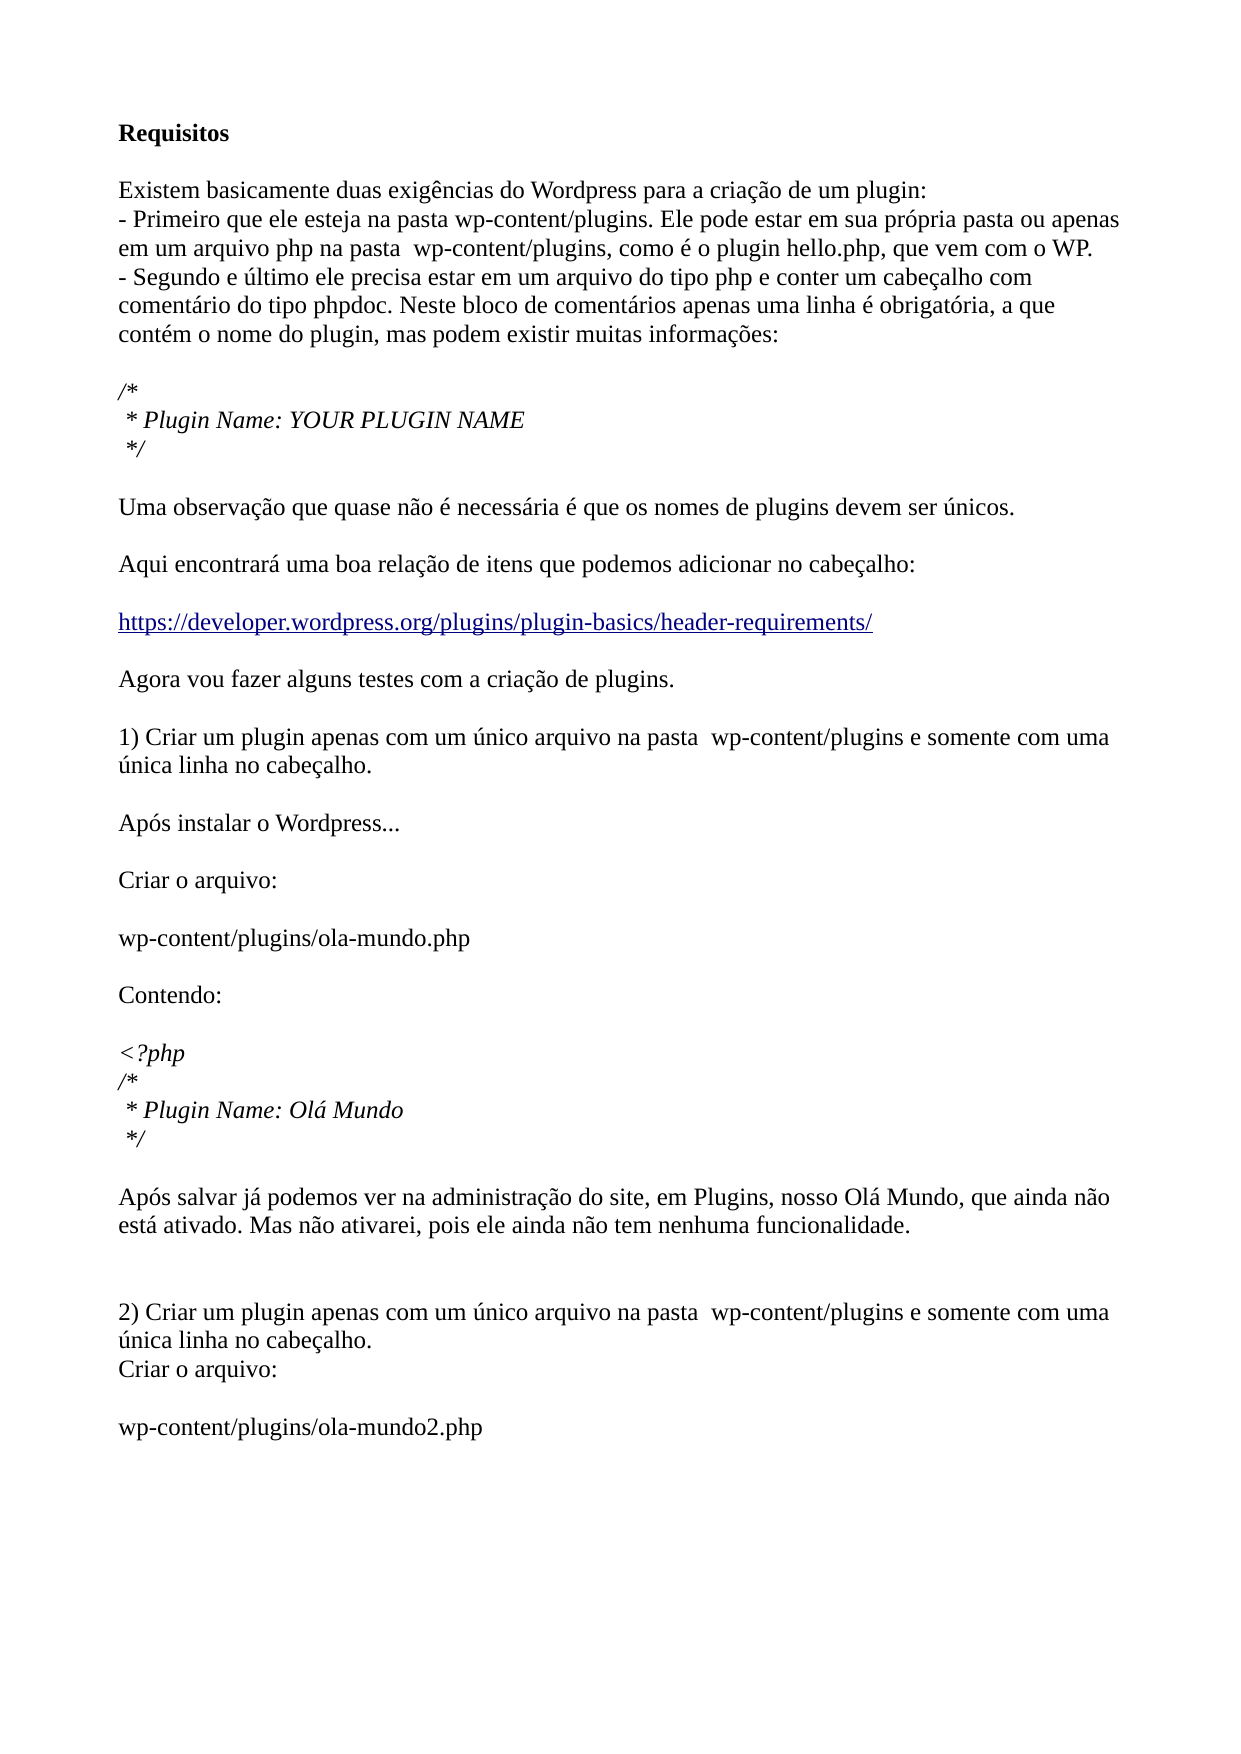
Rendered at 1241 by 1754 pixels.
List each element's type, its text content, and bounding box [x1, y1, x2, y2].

text Aqui encontrará uma boa relação de itens que podemos adicionar no cabeçalho: [118, 549, 1122, 578]
text <?php [118, 1038, 1122, 1067]
text - Primeiro que ele esteja na pasta wp-content/plugins. Ele pode estar em sua própria pasta ou apenas em um arquivo php na pasta wp-content/plugins, como é o plugin hello.php, que vem com o WP. [118, 204, 1122, 262]
text * Plugin Name: YOUR PLUGIN NAME [118, 406, 1122, 434]
text Existem basicamente duas exigências do Wordpress para a criação de um plugin: [118, 176, 1122, 204]
text 2) Criar um plugin apenas com um único arquivo na pasta wp-content/plugins e somente com uma única linha no cabeçalho. [118, 1297, 1122, 1354]
text /* [118, 377, 1122, 406]
text wp-content/plugins/ola-mundo2.php [118, 1412, 1122, 1441]
text Criar o arquivo: [118, 866, 1122, 894]
text Após salvar já podemos ver na administração do site, em Plugins, nosso Olá Mundo, que ainda não está ativado. Mas não ativarei, pois ele ainda não tem nenhuma funcionalidade. [118, 1182, 1122, 1239]
text /* [118, 1067, 1122, 1096]
text Requisitos [118, 118, 1122, 147]
text Contendo: [118, 981, 1122, 1009]
text - Segundo e último ele precisa estar em um arquivo do tipo php e conter um cabeçalho com comentário do tipo phpdoc. Neste bloco de comentários apenas uma linha é obrigatória, a que contém o nome do plugin, mas podem existir muitas informações: [118, 262, 1122, 348]
text 1) Criar um plugin apenas com um único arquivo na pasta wp-content/plugins e somente com uma única linha no cabeçalho. [118, 722, 1122, 779]
text wp-content/plugins/ola-mundo.php [118, 923, 1122, 952]
text Criar o arquivo: [118, 1354, 1122, 1383]
text */ [118, 434, 1122, 463]
text https://developer.wordpress.org/plugins/plugin-basics/header-requirements/ [118, 607, 1122, 636]
text */ [118, 1124, 1122, 1153]
text Uma observação que quase não é necessária é que os nomes de plugins devem ser únicos. [118, 492, 1122, 521]
text * Plugin Name: Olá Mundo [118, 1096, 1122, 1124]
text Agora vou fazer alguns testes com a criação de plugins. [118, 664, 1122, 693]
text Após instalar o Wordpress... [118, 808, 1122, 837]
